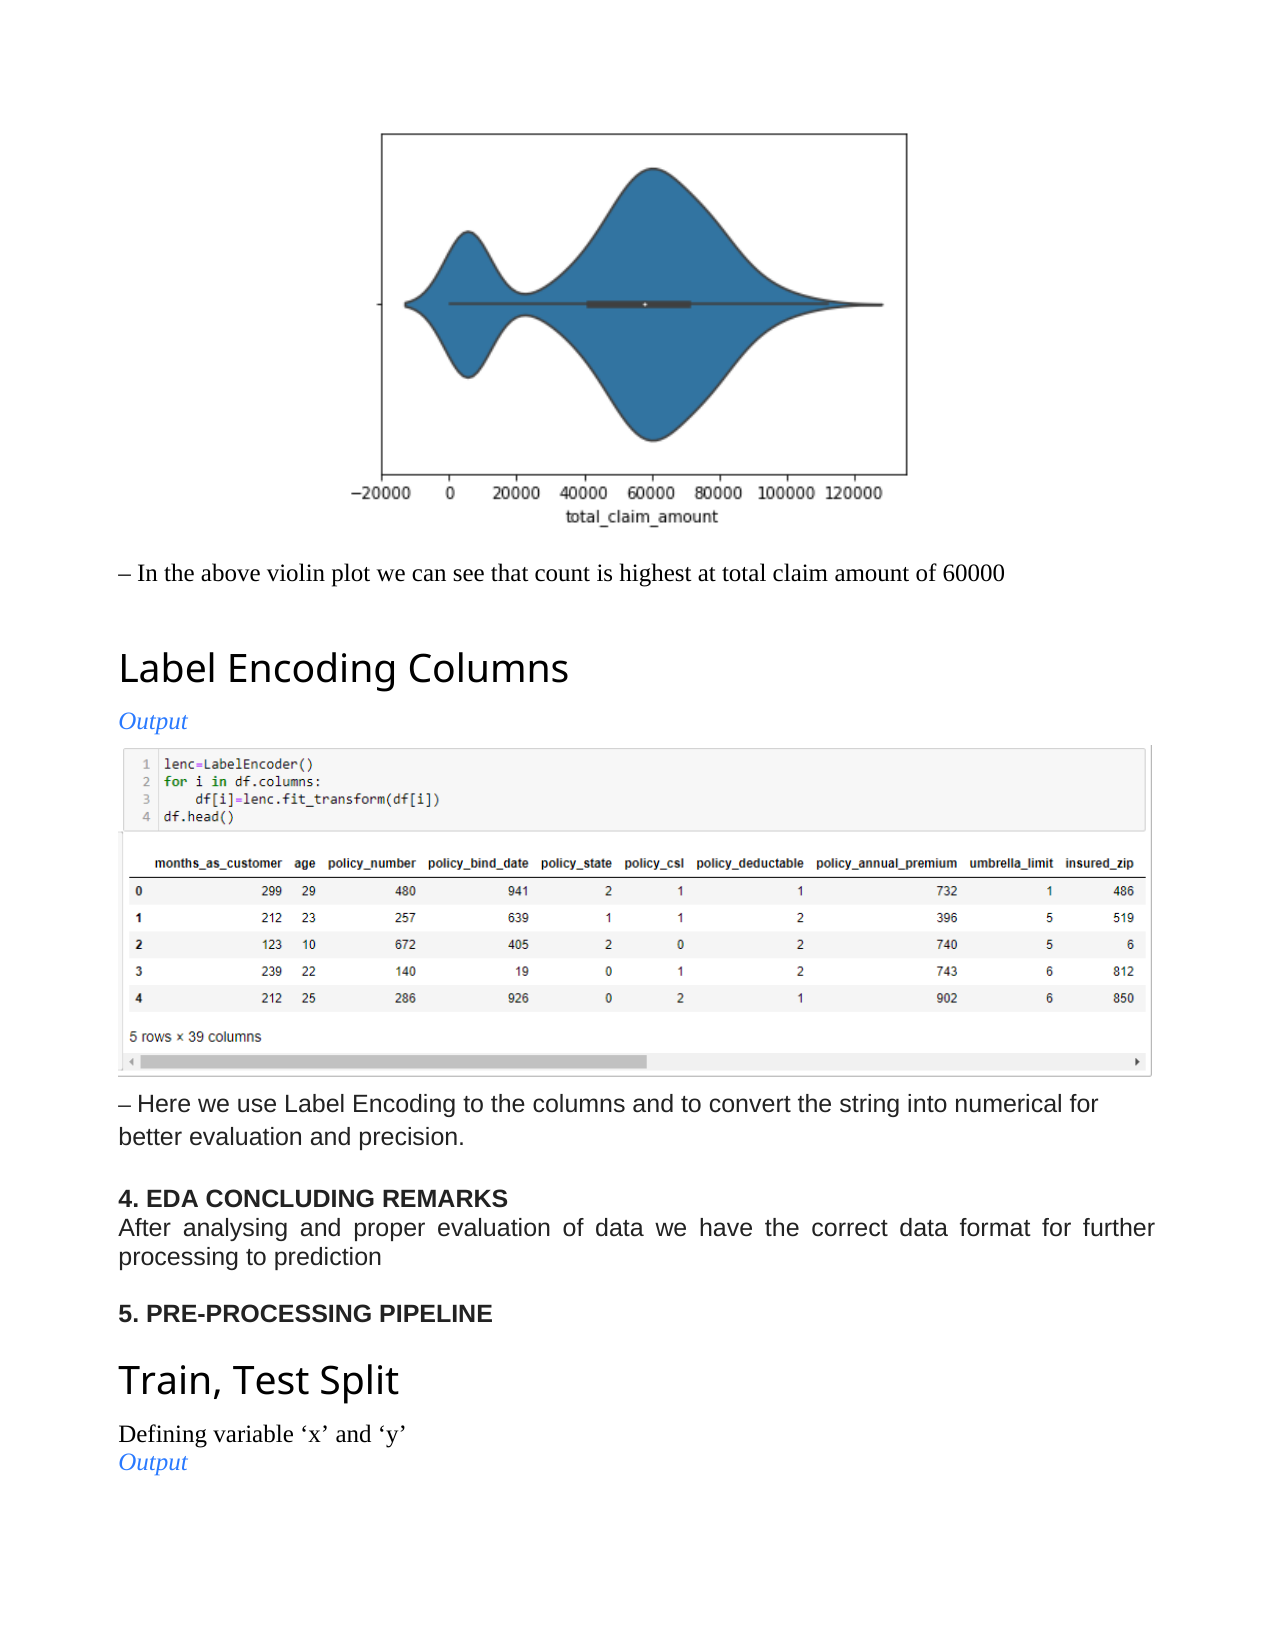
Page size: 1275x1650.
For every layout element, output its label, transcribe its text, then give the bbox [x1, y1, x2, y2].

text – In the above violin plot we can see that count is highest at total claim amount of 60000 [118, 558, 1157, 587]
picture [118, 745, 1157, 1085]
text 4. EDA CONCLUDING REMARKS [118, 1184, 1157, 1213]
text Output [118, 706, 1157, 735]
text Defining variable ‘x’ and ‘y’ [118, 1419, 1157, 1447]
subtitle Label Encoding Columns [118, 640, 1157, 693]
text – Here we use Label Encoding to the columns and to convert the string into numerical for better evaluation and precision. [118, 1085, 1157, 1151]
text [118, 735, 1157, 745]
text Output [118, 1447, 1157, 1476]
picture [350, 118, 925, 529]
text After analysing and proper evaluation of data we have the correct data format for further processing to prediction [118, 1213, 1157, 1271]
subtitle Train, Test Split [118, 1353, 1157, 1406]
text 5. PRE-PROCESSING PIPELINE [118, 1299, 1157, 1328]
